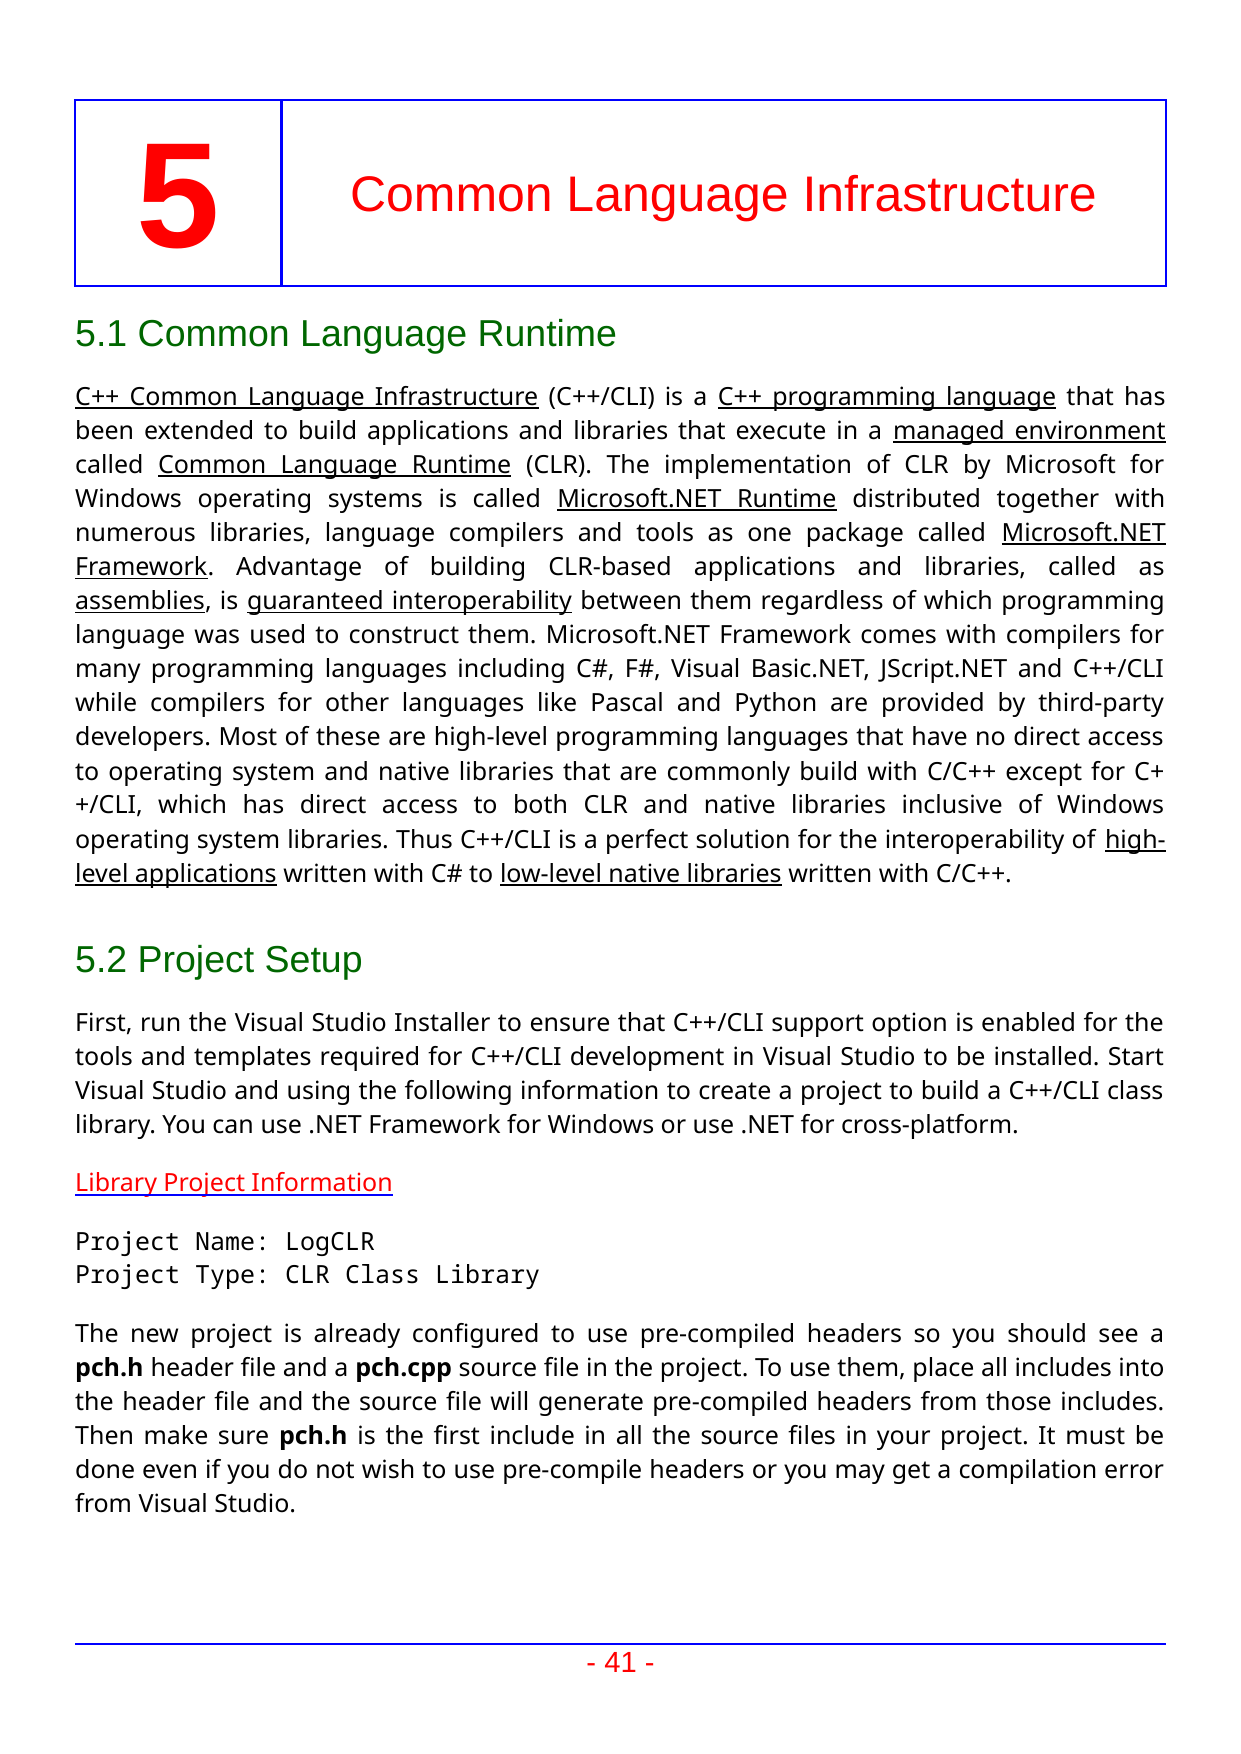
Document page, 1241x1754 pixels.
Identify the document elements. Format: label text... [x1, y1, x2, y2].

text The new project is already configured to use pre-compiled headers so you should see a pch.h header file and a pch.cpp source file in the project. To use them, place all includes into the header file and the source file will generate pre-compiled headers from those includes. Then make sure pch.h is the first include in all the source files in your project. It must be done even if you do not wish to use pre-compile headers or you may get a compilation error from Visual Studio. [75, 1315, 1166, 1520]
table_header 5 [76, 101, 280, 285]
table_header Common Language Infrastructure [283, 101, 1165, 285]
text 5.2 Project Setup [75, 937, 1166, 981]
text 5.1 Common Language Runtime [75, 311, 1166, 354]
text Library Project Information [75, 1165, 1166, 1199]
text First, run the Visual Studio Installer to ensure that C++/CLI support option is enabled for the tools and templates required for C++/CLI development in Visual Studio to be installed. Start Visual Studio and using the following information to create a project to build a C++/CLI class library. You can use .NET Framework for Windows or use .NET for cross-platform. [75, 1005, 1166, 1141]
text C++ Common Language Infrastructure (C++/CLI) is a C++ programming language that has been extended to build applications and libraries that execute in a managed environment called Common Language Runtime (CLR). The implementation of CLR by Microsoft for Windows operating systems is called Microsoft.NET Runtime distributed together with numerous libraries, language compilers and tools as one package called Microsoft.NET Framework. Advantage of building CLR-based applications and libraries, called as assemblies, is guaranteed interoperability between them regardless of which programming language was used to construct them. Microsoft.NET Framework comes with compilers for many programming languages including C#, F#, Visual Basic.NET, JScript.NET and C++/CLI while compilers for other languages like Pascal and Python are provided by third-party developers. Most of these are high-level programming languages that have no direct access to operating system and native libraries that are commonly build with C/C++ except for C++/CLI, which has direct access to both CLR and native libraries inclusive of Windows operating system libraries. Thus C++/CLI is a perfect solution for the interoperability of high-level applications written with C# to low-level native libraries written with C/C++. [75, 378, 1166, 889]
text Project Name: LogCLR [75, 1223, 1166, 1257]
text Project Type: CLR Class Library [75, 1257, 1166, 1291]
